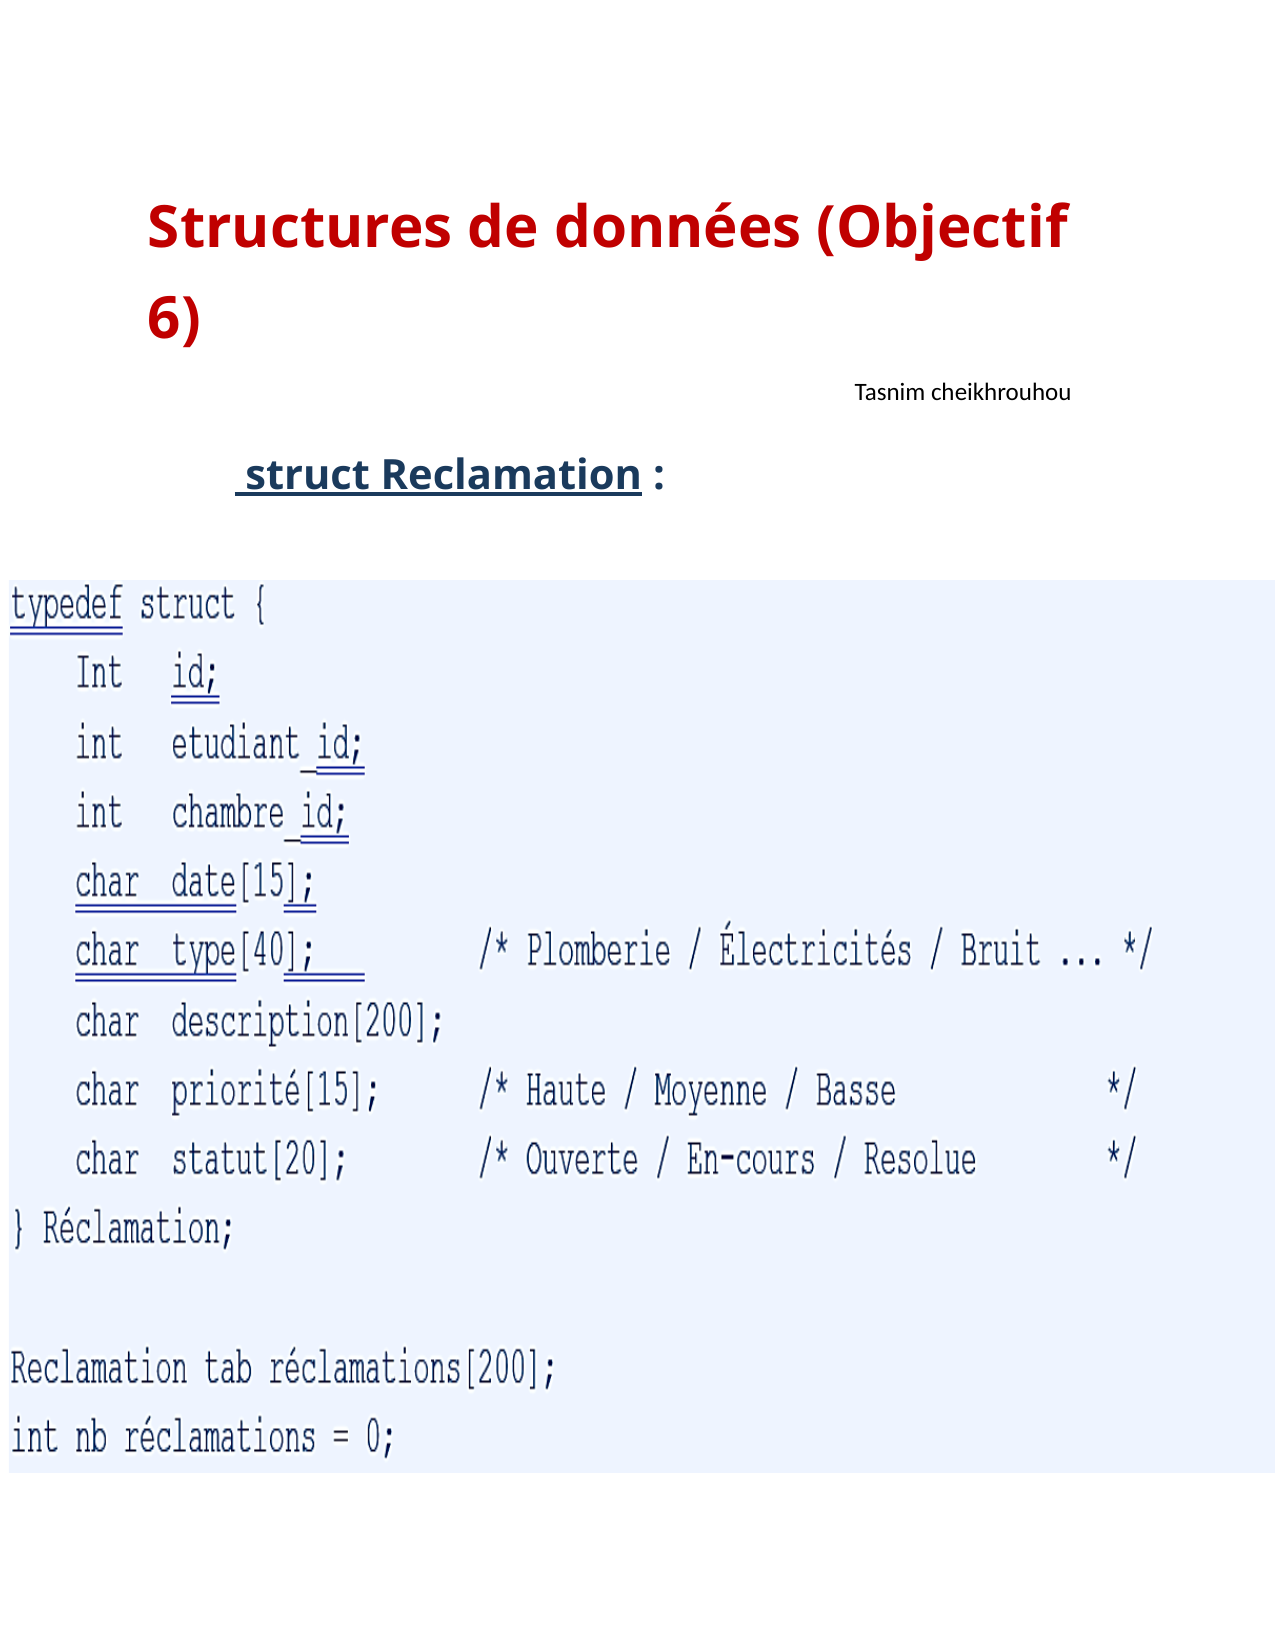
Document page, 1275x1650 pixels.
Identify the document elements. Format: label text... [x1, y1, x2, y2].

subtitle struct Reclamation : [148, 444, 1127, 501]
text Tasnim cheikhrouhou [148, 376, 1127, 407]
subtitle Structures de données (Objectif 6) [148, 185, 1127, 356]
